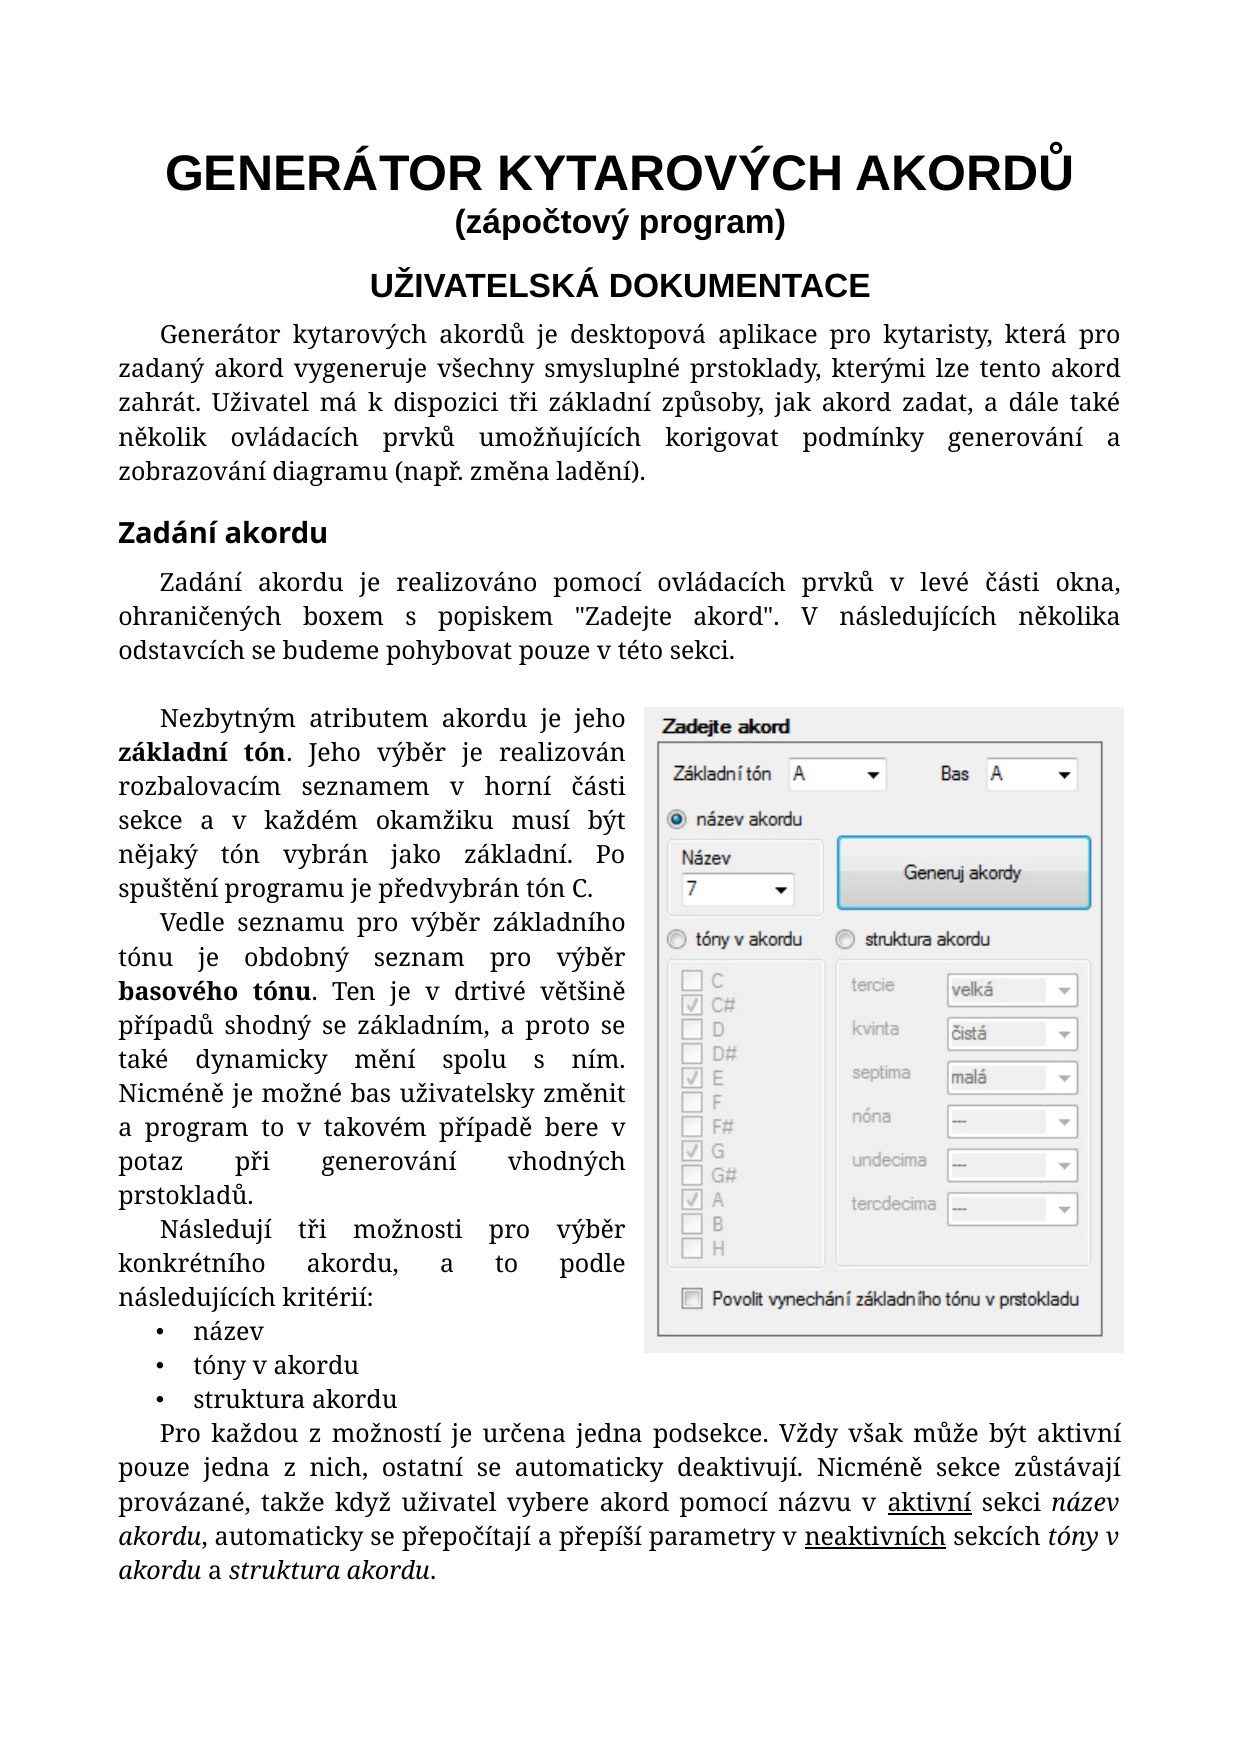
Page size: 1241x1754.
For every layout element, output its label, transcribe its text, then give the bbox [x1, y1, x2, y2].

text Vedle seznamu pro výběr základního tónu je obdobný seznam pro výběr basového tónu. Ten je v drtivé většině případů shodný se základním, a proto se také dynamicky mění spolu s ním. Nicméně je možné bas uživatelsky změnit a program to v takovém případě bere v potaz při generování vhodných prstokladů. [118, 905, 643, 1212]
subtitle (zápočtový program) [118, 202, 1122, 240]
subtitle UŽIVATELSKÁ DOKUMENTACE [118, 266, 1122, 304]
text Nezbytným atributem akordu je jeho základní tón. Jeho výběr je realizován rozbalovacím seznamem v horní části sekce a v každém okamžiku musí být nějaký tón vybrán jako základní. Po spuštění programu je předvybrán tón C. [118, 701, 1122, 905]
list struktura akordu [156, 1382, 1122, 1416]
picture [643, 707, 1124, 1353]
list název [156, 1314, 643, 1348]
subtitle Zadání akordu [118, 512, 1122, 552]
text Následují tři možnosti pro výběr konkrétního akordu, a to podle následujících kritérií: [118, 1212, 643, 1314]
text Pro každou z možností je určena jedna podsekce. Vždy však může být aktivní pouze jedna z nich, ostatní se automaticky deaktivují. Nicméně sekce zůstávají provázané, takže když uživatel vybere akord pomocí názvu v aktivní sekci název akordu, automaticky se přepočítají a přepíší parametry v neaktivních sekcích tóny v akordu a struktura akordu. [118, 1416, 1122, 1586]
subtitle GENERÁTOR KYTAROVÝCH AKORDŮ [118, 143, 1122, 200]
list tóny v akordu [156, 1348, 1122, 1382]
text Zadání akordu je realizováno pomocí ovládacích prvků v levé části okna, ohraničených boxem s popiskem "Zadejte akord". V následujících několika odstavcích se budeme pohybovat pouze v této sekci. [118, 564, 1122, 667]
text Generátor kytarových akordů je desktopová aplikace pro kytaristy, která pro zadaný akord vygeneruje všechny smysluplné prstoklady, kterými lze tento akord zahrát. Uživatel má k dispozici tři základní způsoby, jak akord zadat, a dále také několik ovládacích prvků umožňujících korigovat podmínky generování a zobrazování diagramu (např. změna ladění). [118, 317, 1122, 487]
